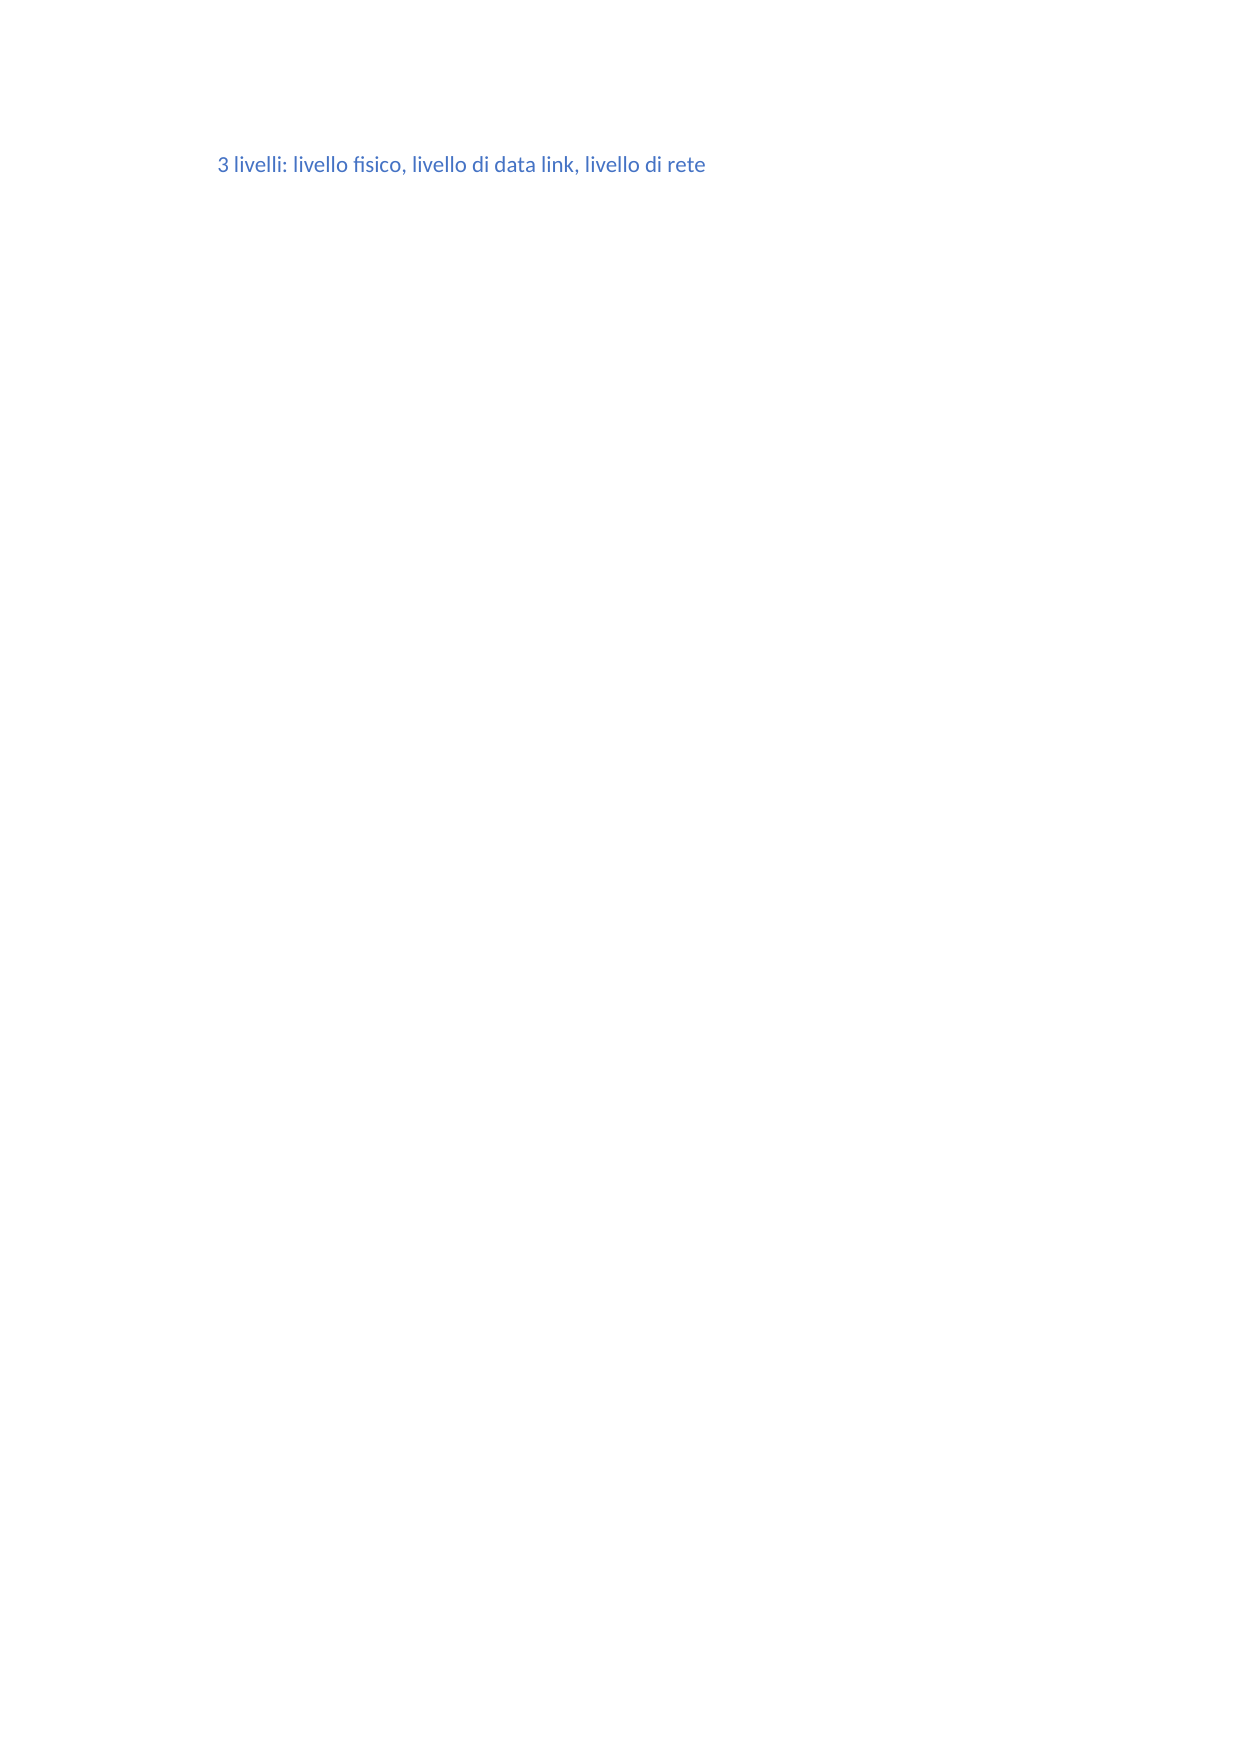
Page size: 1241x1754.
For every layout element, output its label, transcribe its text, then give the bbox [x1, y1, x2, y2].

text 3 livelli: livello fisico, livello di data link, livello di rete [217, 150, 1090, 178]
